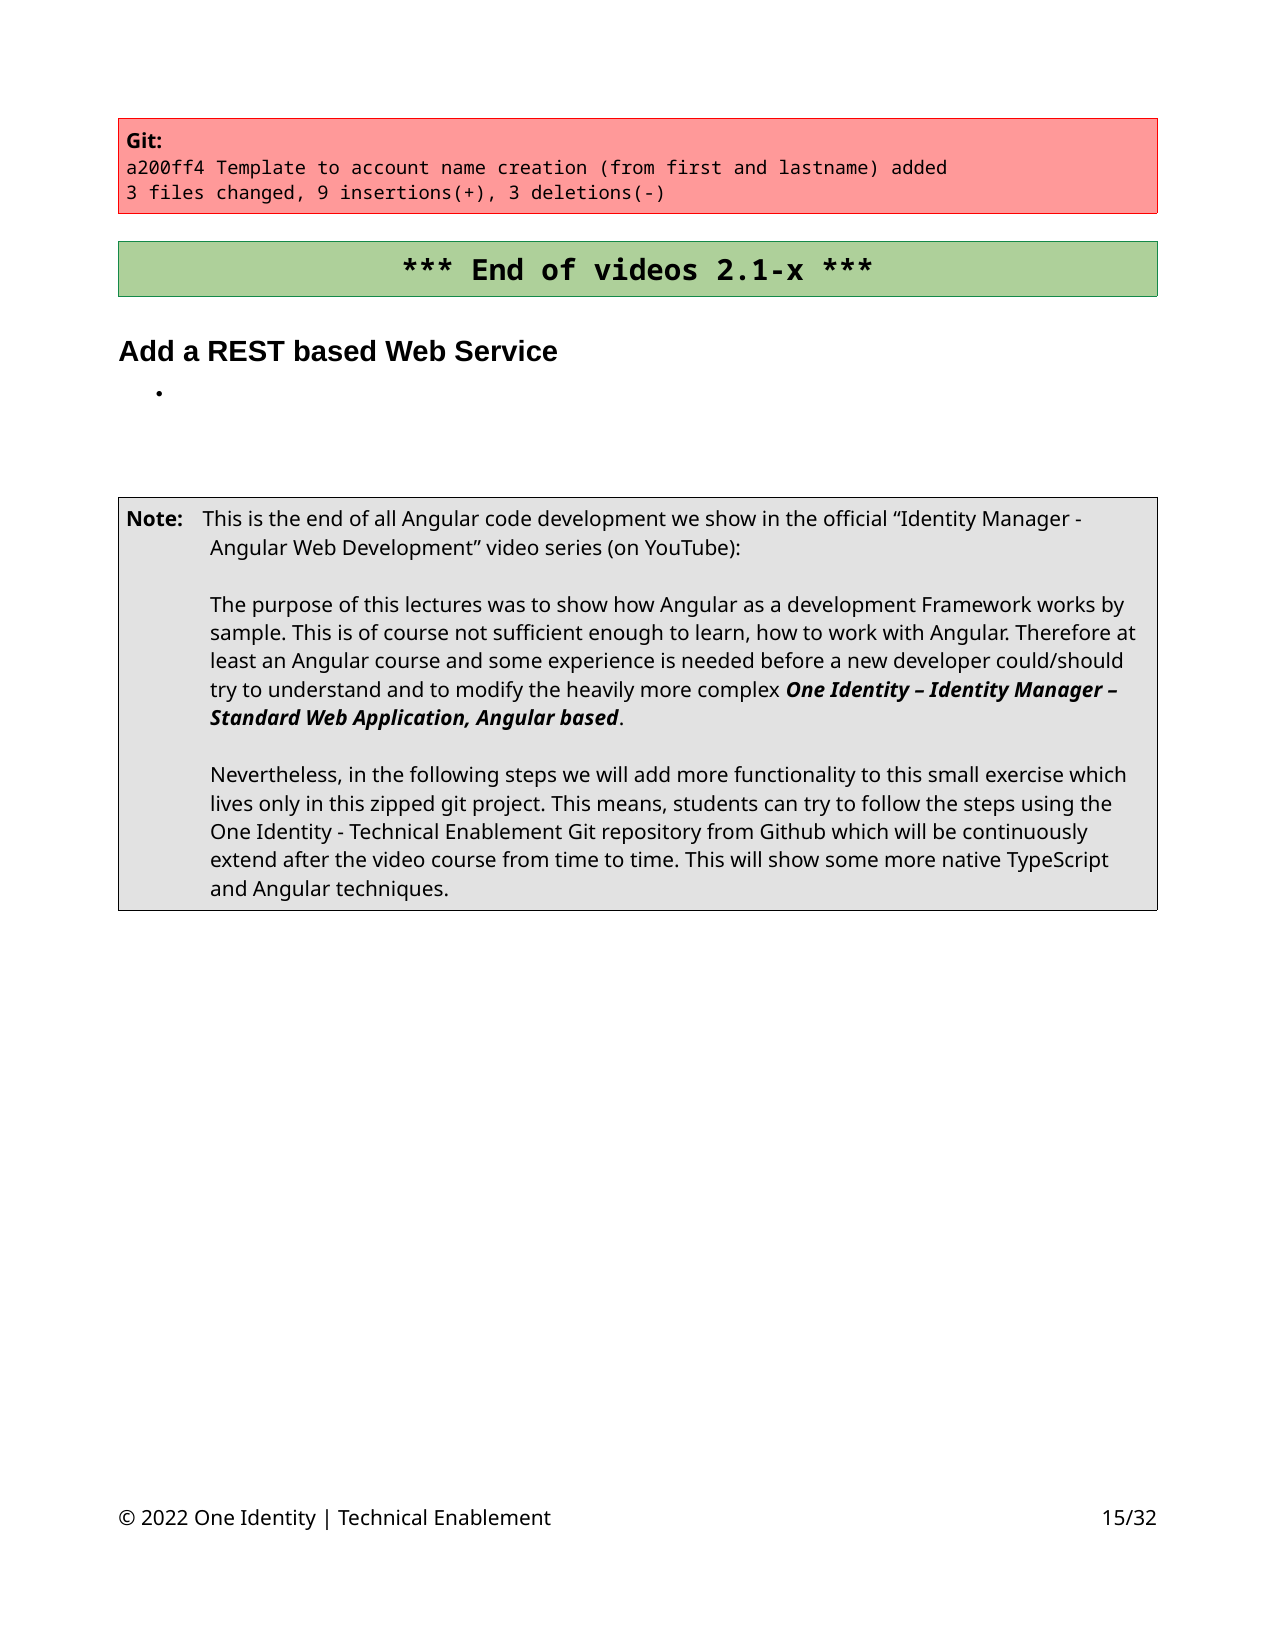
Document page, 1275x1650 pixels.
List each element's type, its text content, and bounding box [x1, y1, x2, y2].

text Git: a200ff4 Template to account name creation (from first and lastname) added [119, 119, 1157, 172]
text 3 files changed, 9 insertions(+), 3 deletions(-) [119, 172, 1157, 213]
text Note: This is the end of all Angular code development we show in the official “Identity Manager - Angular Web Development” video series (on YouTube): The purpose of this lectures was to show how Angular as a development Framework works by sample. This is of course not sufficient enough to learn, how to work with Angular. Therefore at least an Angular course and some experience is needed before a new developer could/should try to understand and to modify the heavily more complex One Identity – Identity Manager – Standard Web Application, Angular based. Nevertheless, in the following steps we will add more functionality to this small exercise which lives only in this zipped git project. This means, students can try to follow the steps using the One Identity - Technical Enablement Git repository from Github which will be continuously extend after the video course from time to time. This will show some more native TypeScript and Angular techniques. [119, 498, 1157, 910]
subtitle Add a REST based Web Service [118, 334, 1157, 367]
text *** End of videos 2.1-x *** [119, 242, 1157, 296]
